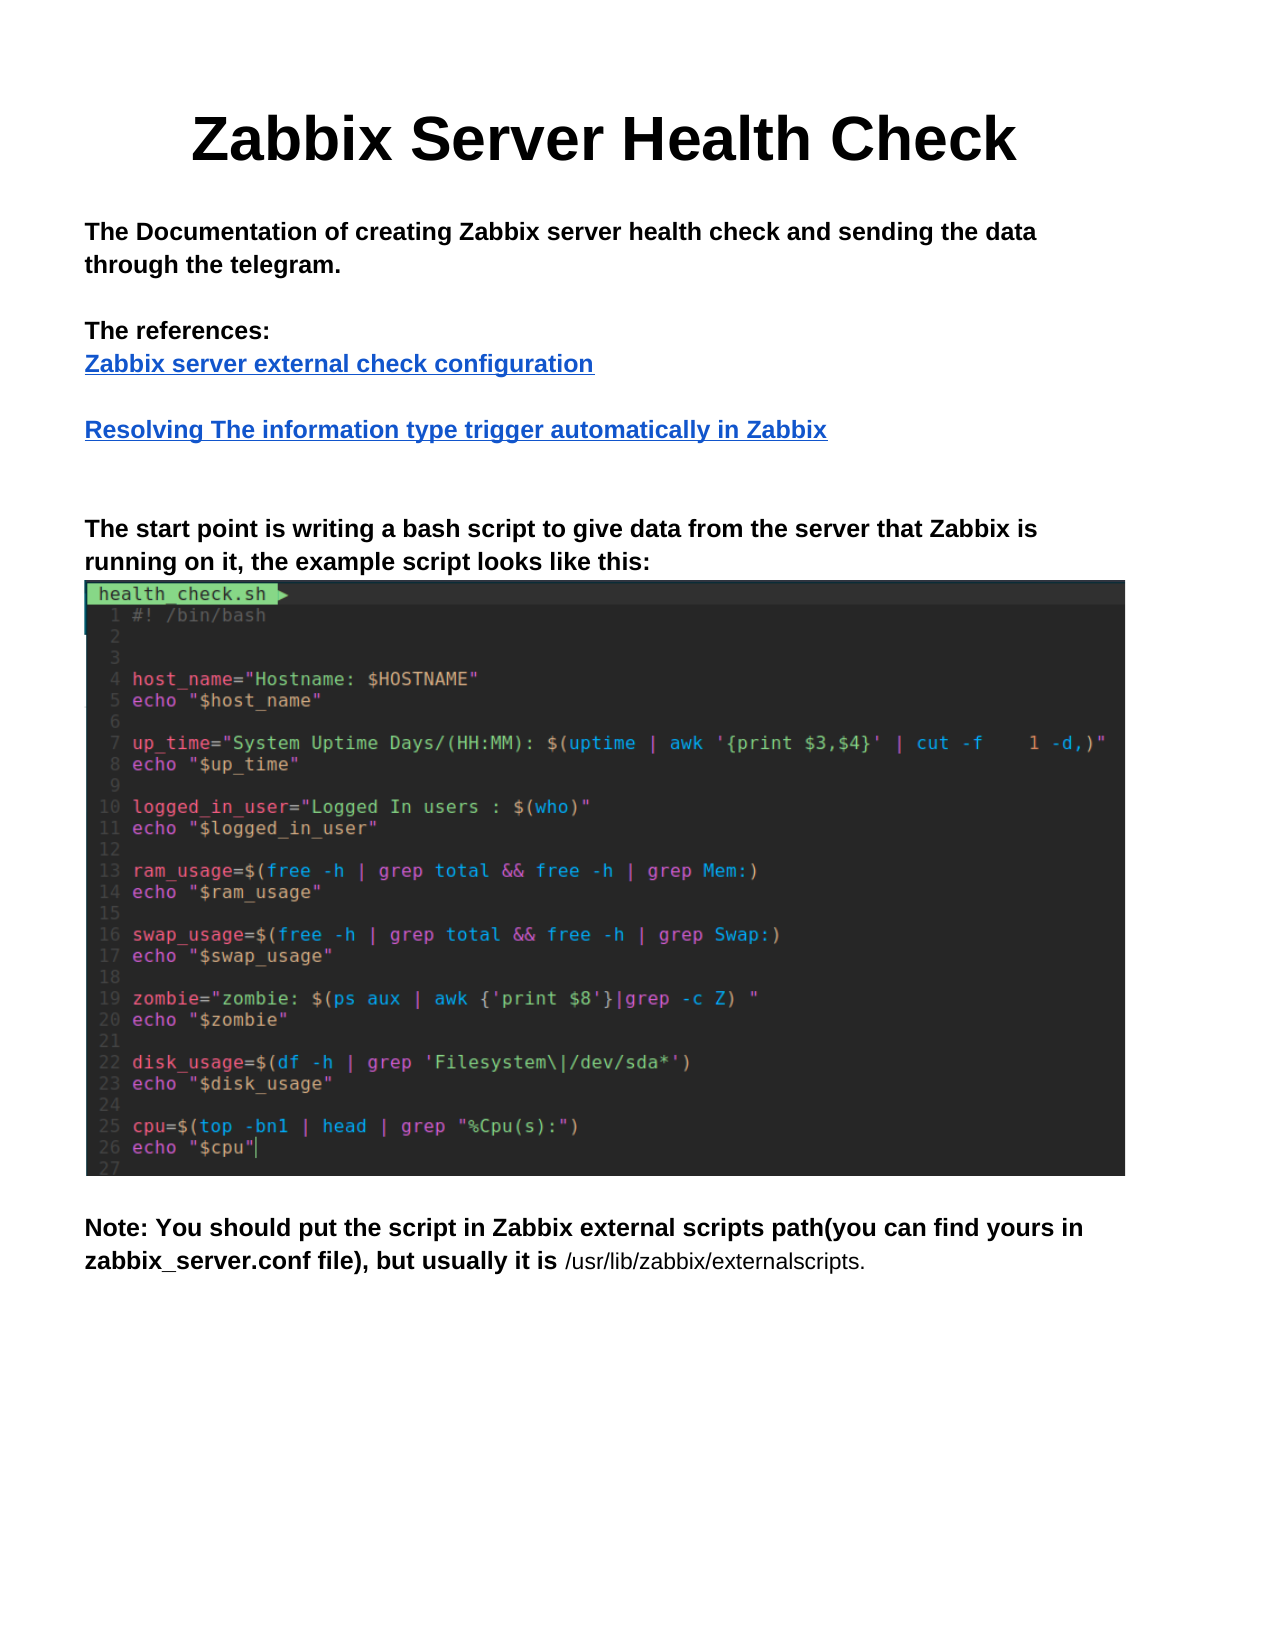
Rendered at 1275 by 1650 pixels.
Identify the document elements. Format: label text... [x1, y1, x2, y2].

text Zabbix Server Health Check [84, 101, 1125, 173]
text Zabbix server external check configuration [84, 349, 1125, 378]
text The Documentation of creating Zabbix server health check and sending the data through the telegram. [84, 217, 1125, 279]
text Note: You should put the script in Zabbix external scripts path(you can find yours in zabbix_server.conf file), but usually it is /usr/lib/zabbix/externalscripts. [84, 1213, 1125, 1275]
text The references: [84, 316, 1125, 345]
text Resolving The information type trigger automatically in Zabbix [84, 415, 1125, 444]
picture [84, 580, 1125, 1176]
text The start point is writing a bash script to give data from the server that Zabbix is running on it, the example script looks like this: [84, 514, 1125, 576]
